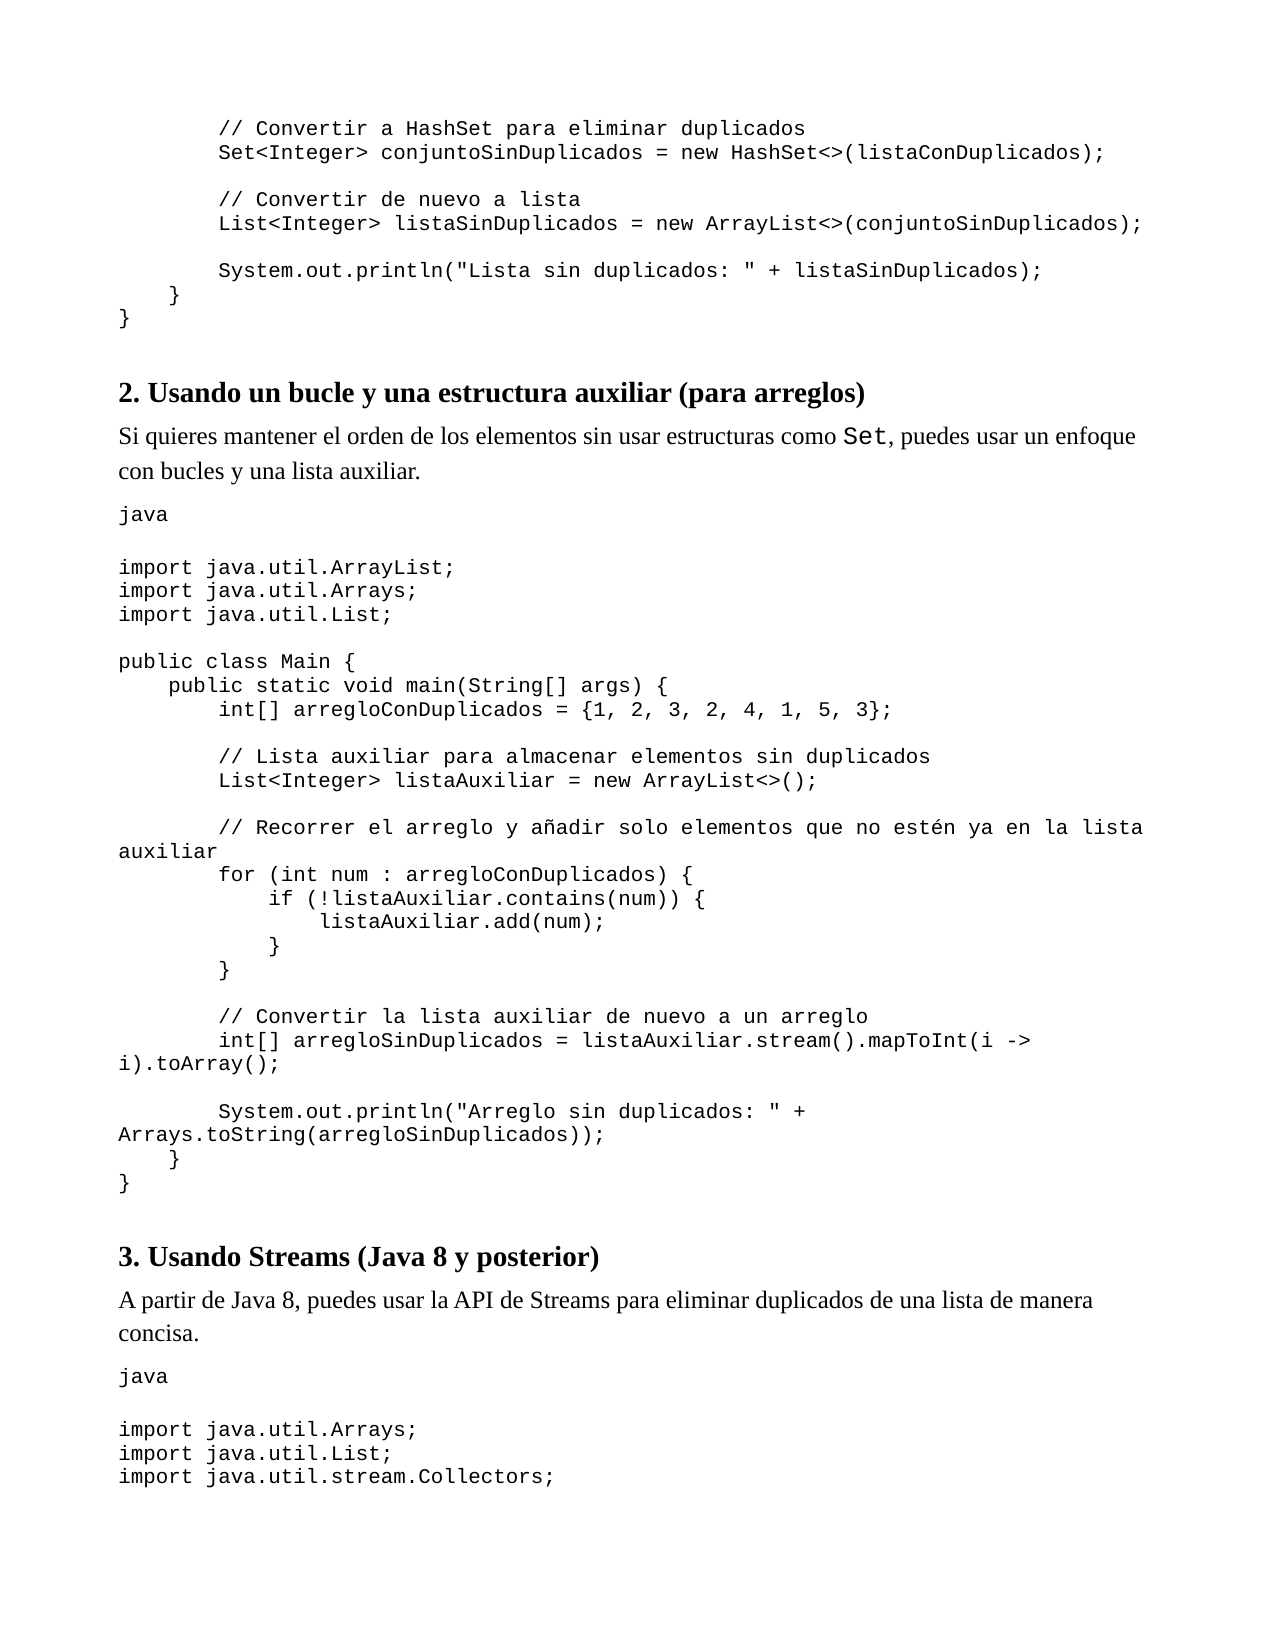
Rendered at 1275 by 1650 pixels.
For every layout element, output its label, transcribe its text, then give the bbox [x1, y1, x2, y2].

subtitle 2. Usando un bucle y una estructura auxiliar (para arreglos) [118, 375, 1157, 408]
text import java.util.ArrayList; [118, 557, 1157, 581]
text public class Main { [118, 651, 1157, 675]
text if (!listaAuxiliar.contains(num)) { [118, 888, 1157, 912]
text } [118, 307, 1157, 331]
text // Convertir la lista auxiliar de nuevo a un arreglo [118, 1006, 1157, 1030]
text import java.util.List; [118, 604, 1157, 628]
text } [118, 959, 1157, 982]
text Set<Integer> conjuntoSinDuplicados = new HashSet<>(listaConDuplicados); [118, 142, 1157, 165]
text // Recorrer el arreglo y añadir solo elementos que no estén ya en la lista auxiliar [118, 817, 1157, 864]
text listaAuxiliar.add(num); [118, 912, 1157, 935]
text import java.util.List; [118, 1443, 1157, 1466]
text java [118, 504, 1157, 527]
text } [118, 935, 1157, 959]
text for (int num : arregloConDuplicados) { [118, 864, 1157, 888]
text import java.util.Arrays; [118, 581, 1157, 604]
text import java.util.Arrays; [118, 1419, 1157, 1443]
text List<Integer> listaAuxiliar = new ArrayList<>(); [118, 770, 1157, 793]
text System.out.println("Lista sin duplicados: " + listaSinDuplicados); [118, 260, 1157, 284]
text public static void main(String[] args) { [118, 675, 1157, 699]
text import java.util.stream.Collectors; [118, 1466, 1157, 1490]
text } [118, 1148, 1157, 1172]
text int[] arregloConDuplicados = {1, 2, 3, 2, 4, 1, 5, 3}; [118, 699, 1157, 722]
subtitle 3. Usando Streams (Java 8 y posterior) [118, 1239, 1157, 1273]
text A partir de Java 8, puedes usar la API de Streams para eliminar duplicados de una lista de manera concisa. [118, 1285, 1157, 1347]
text System.out.println("Arreglo sin duplicados: " + Arrays.toString(arregloSinDuplicados)); [118, 1101, 1157, 1148]
text int[] arregloSinDuplicados = listaAuxiliar.stream().mapToInt(i -> i).toArray(); [118, 1030, 1157, 1077]
text // Convertir a HashSet para eliminar duplicados [118, 118, 1157, 142]
text // Convertir de nuevo a lista [118, 189, 1157, 213]
text List<Integer> listaSinDuplicados = new ArrayList<>(conjuntoSinDuplicados); [118, 213, 1157, 236]
text } [118, 284, 1157, 307]
text java [118, 1366, 1157, 1390]
text } [118, 1172, 1157, 1195]
text Si quieres mantener el orden de los elementos sin usar estructuras como Set, puedes usar un enfoque con bucles y una lista auxiliar. [118, 421, 1157, 485]
text // Lista auxiliar para almacenar elementos sin duplicados [118, 746, 1157, 770]
